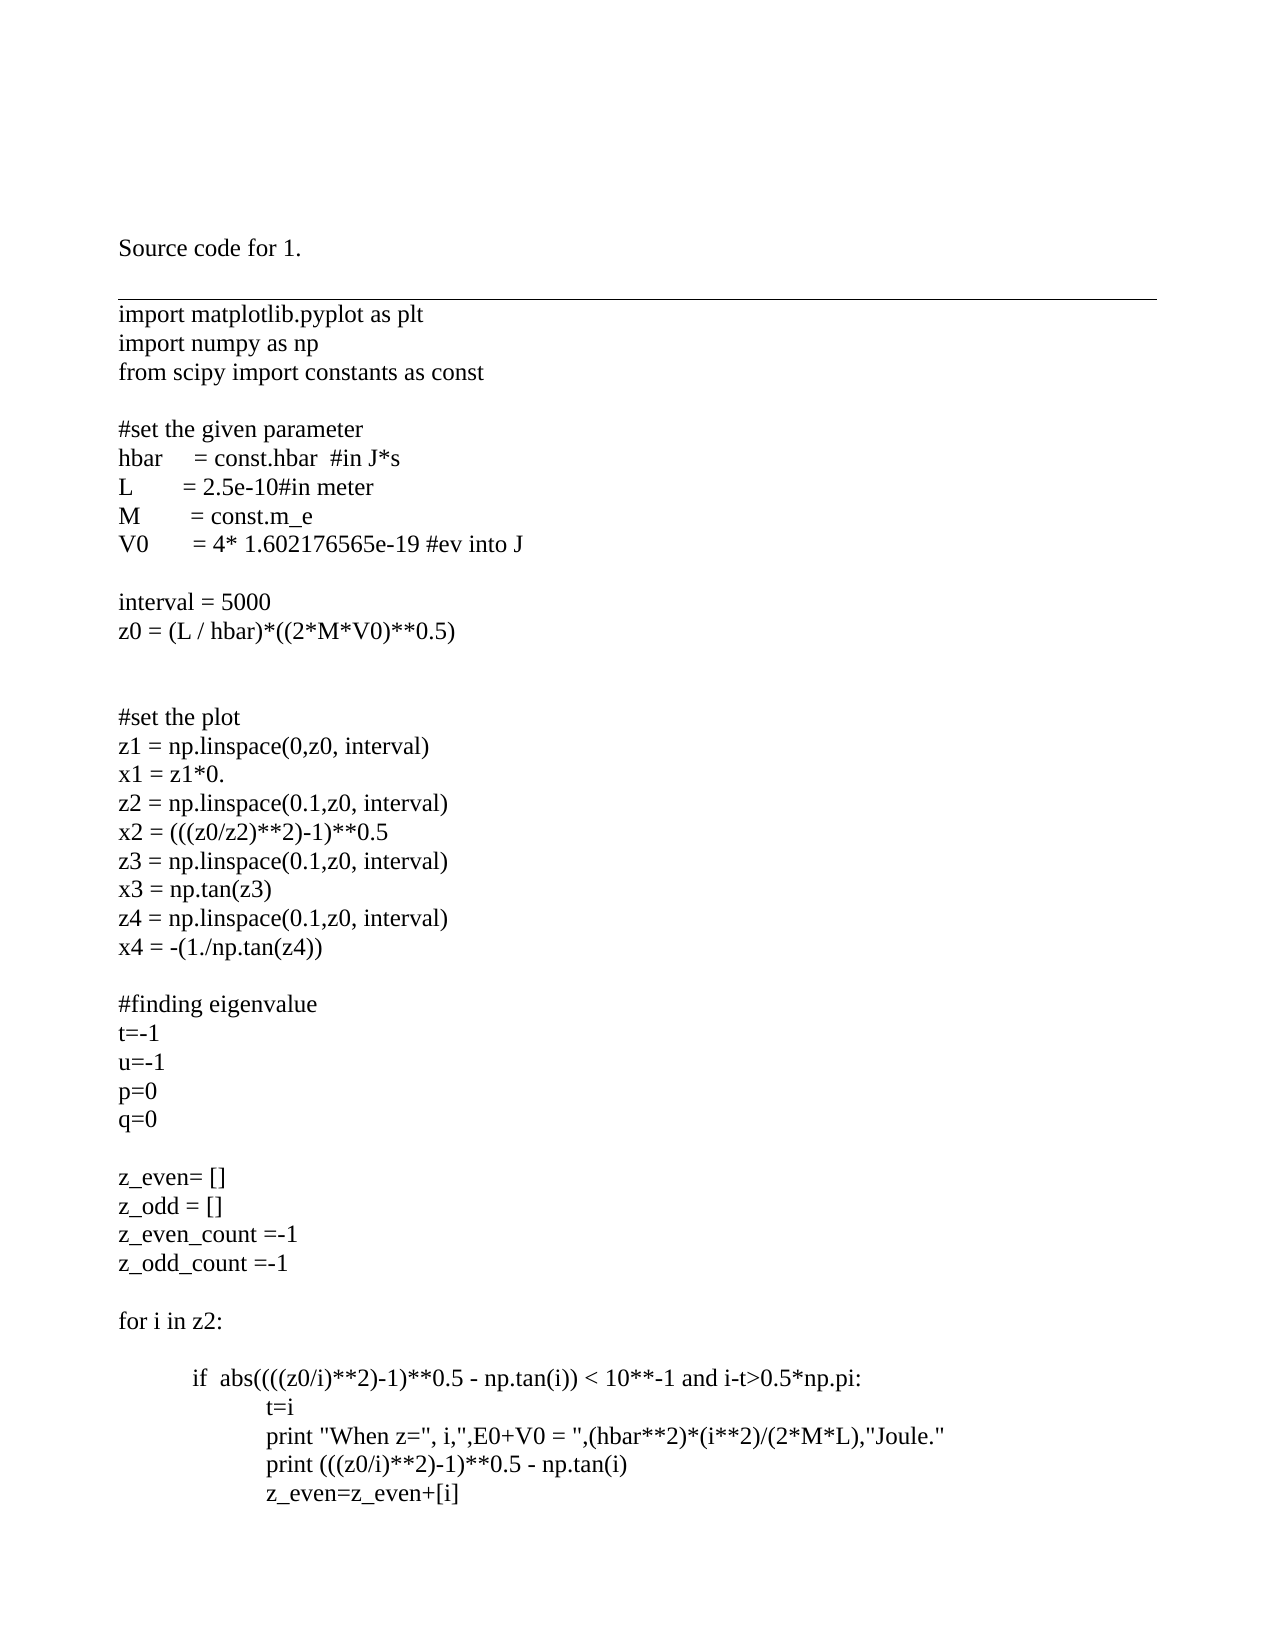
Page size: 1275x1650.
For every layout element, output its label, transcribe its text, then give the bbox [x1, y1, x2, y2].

text #finding eigenvalue [118, 989, 1157, 1018]
text from scipy import constants as const [118, 357, 1157, 386]
text L = 2.5e-10#in meter [118, 472, 1157, 501]
text z_even= [] [118, 1162, 1157, 1191]
text if abs((((z0/i)**2)-1)**0.5 - np.tan(i)) < 10**-1 and i-t>0.5*np.pi: [118, 1363, 1157, 1392]
text p=0 [118, 1076, 1157, 1104]
text z_odd_count =-1 [118, 1248, 1157, 1277]
text t=-1 [118, 1018, 1157, 1047]
text print (((z0/i)**2)-1)**0.5 - np.tan(i) [118, 1449, 1157, 1478]
text z1 = np.linspace(0,z0, interval) [118, 731, 1157, 759]
text for i in z2: [118, 1306, 1157, 1334]
text import matplotlib.pyplot as plt [118, 300, 1157, 328]
text z4 = np.linspace(0.1,z0, interval) [118, 903, 1157, 932]
text x2 = (((z0/z2)**2)-1)**0.5 [118, 817, 1157, 846]
text u=-1 [118, 1047, 1157, 1076]
text z_even_count =-1 [118, 1219, 1157, 1248]
text z3 = np.linspace(0.1,z0, interval) [118, 846, 1157, 874]
text interval = 5000 [118, 587, 1157, 616]
text x1 = z1*0. [118, 759, 1157, 788]
text x3 = np.tan(z3) [118, 874, 1157, 903]
text t=i [118, 1392, 1157, 1421]
text z_odd = [] [118, 1191, 1157, 1219]
text print "When z=", i,",E0+V0 = ",(hbar**2)*(i**2)/(2*M*L),"Joule." [118, 1421, 1157, 1449]
text Source code for 1. [118, 233, 1157, 262]
text z0 = (L / hbar)*((2*M*V0)**0.5) [118, 616, 1157, 644]
text z2 = np.linspace(0.1,z0, interval) [118, 788, 1157, 817]
text z_even=z_even+[i] [118, 1478, 1157, 1507]
text q=0 [118, 1104, 1157, 1133]
text x4 = -(1./np.tan(z4)) [118, 932, 1157, 961]
text #set the plot [118, 702, 1157, 731]
text hbar = const.hbar #in J*s [118, 443, 1157, 472]
text M = const.m_e [118, 501, 1157, 529]
text #set the given parameter [118, 414, 1157, 443]
text import numpy as np [118, 328, 1157, 357]
text V0 = 4* 1.602176565e-19 #ev into J [118, 529, 1157, 558]
